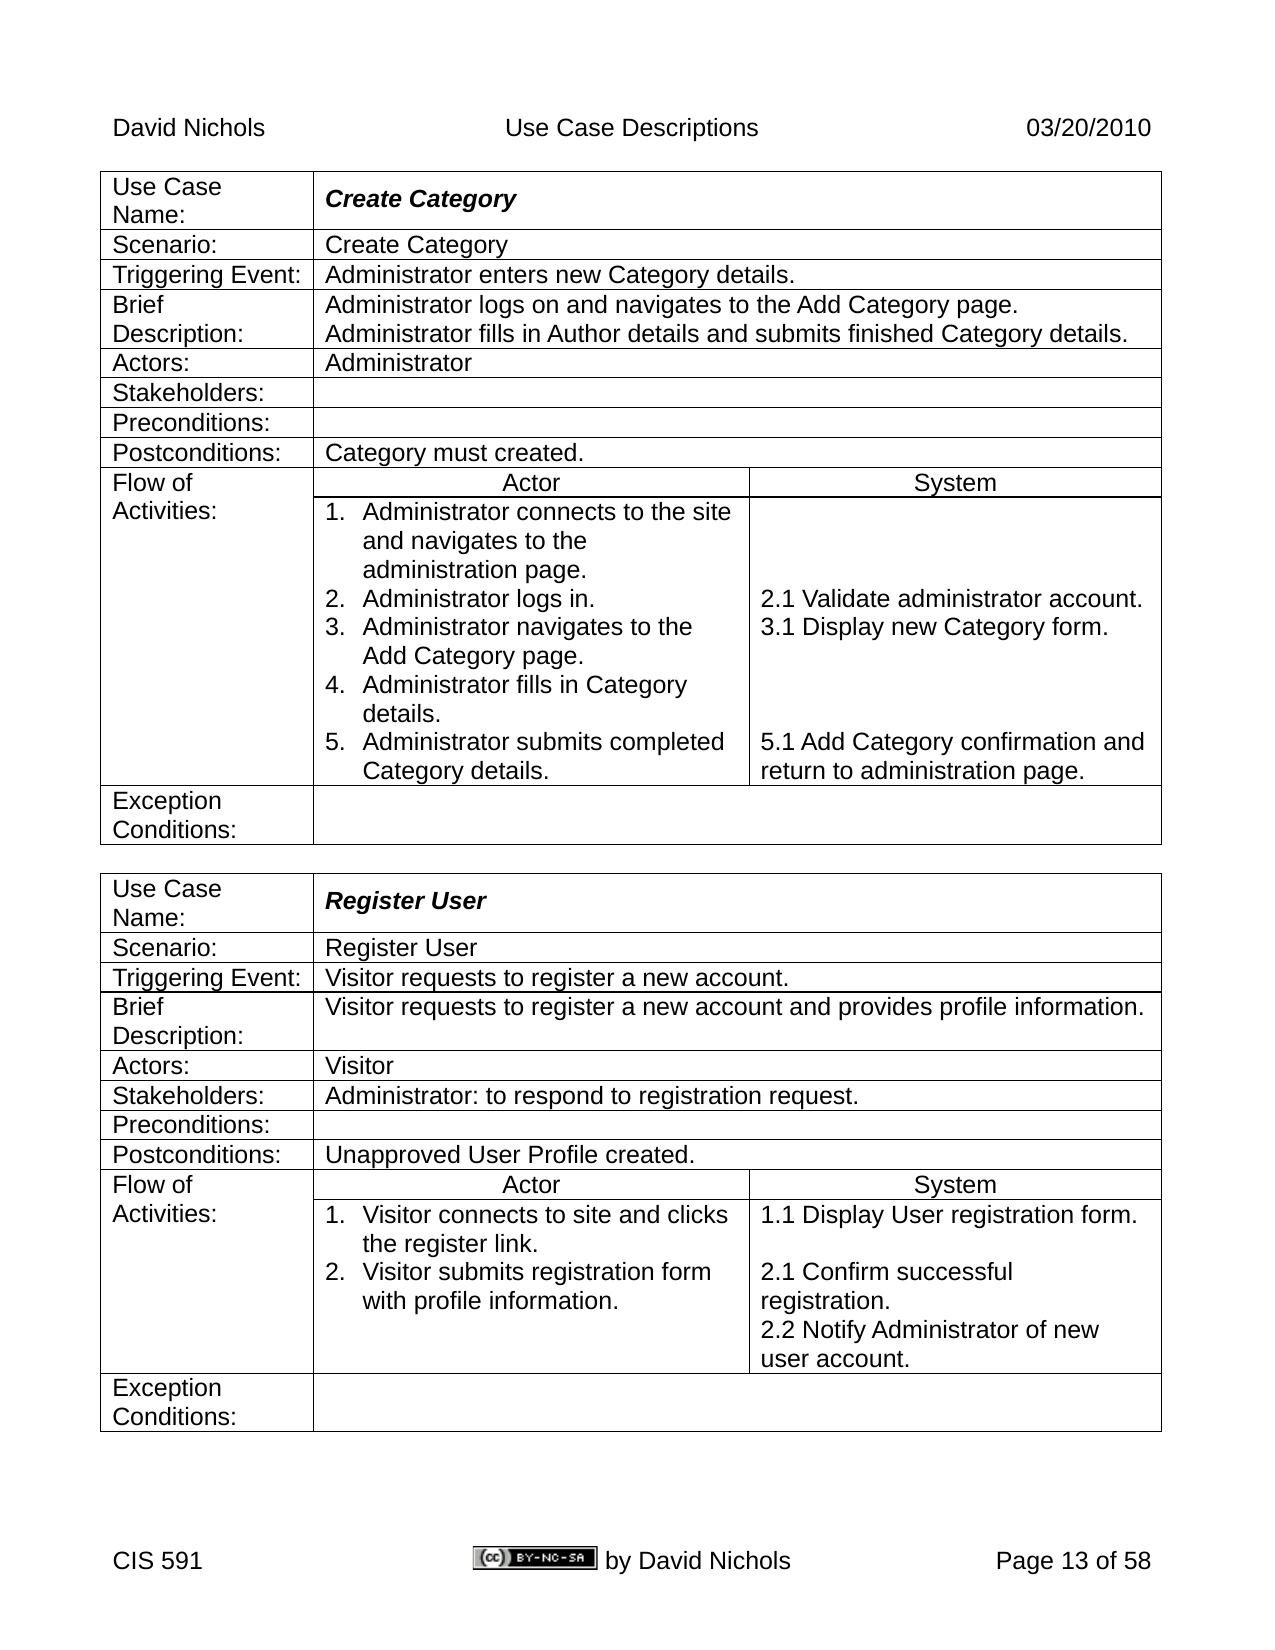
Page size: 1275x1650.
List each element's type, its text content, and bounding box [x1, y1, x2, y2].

table_cell Stakeholders: [101, 1081, 313, 1109]
table_cell Brief Description: [101, 290, 313, 347]
table_cell 1.1 Display User registration form. 2.1 Confirm successful registration. 2.2 Notify Administrator of new user account. [750, 1200, 1161, 1372]
table_cell Scenario: [101, 933, 313, 962]
table_cell Administrator connects to the site and navigates to the administration page. Administrator logs in. Administrator navigates to the Add Category page. Administrator fills in Category details. Administrator submits completed Category details. [314, 498, 749, 785]
table_cell Actor [314, 1170, 749, 1199]
table_cell Postconditions: [101, 1140, 313, 1169]
table_cell Triggering Event: [101, 260, 313, 289]
table_cell Exception Conditions: [101, 786, 313, 843]
table_cell Scenario: [101, 230, 313, 259]
table_cell Visitor [314, 1051, 1161, 1080]
table_cell Preconditions: [101, 408, 313, 437]
table_cell System [750, 468, 1161, 496]
table_header Use Case Name: [101, 874, 313, 932]
table_cell Create Category [314, 230, 1161, 259]
table_cell Brief Description: [101, 993, 313, 1050]
table_header Use Case Name: [101, 172, 313, 229]
table_cell Flow of Activities: [101, 468, 313, 785]
table_cell Administrator [314, 349, 1161, 377]
table_cell Postconditions: [101, 438, 313, 467]
table_cell Unapproved User Profile created. [314, 1140, 1161, 1169]
table_header Create Category [314, 172, 1161, 229]
table_cell Administrator: to respond to registration request. [314, 1081, 1161, 1109]
table_cell Register User [314, 933, 1161, 962]
table_cell Administrator logs on and navigates to the Add Category page. Administrator fills in Author details and submits finished Category details. [314, 290, 1161, 347]
picture [472, 1546, 598, 1570]
table_cell Actors: [101, 1051, 313, 1080]
table_cell System [750, 1170, 1161, 1199]
table_cell Stakeholders: [101, 378, 313, 407]
table_cell Actors: [101, 349, 313, 377]
table_cell [314, 408, 1161, 437]
table_cell Exception Conditions: [101, 1374, 313, 1431]
table_cell 2.1 Validate administrator account. 3.1 Display new Category form. 5.1 Add Category confirmation and return to administration page. [750, 498, 1161, 785]
table_cell Visitor requests to register a new account and provides profile information. [314, 993, 1161, 1050]
table_cell [314, 786, 1161, 843]
table_cell Preconditions: [101, 1111, 313, 1139]
table_cell [314, 1374, 1161, 1431]
table_cell Actor [314, 468, 749, 496]
table_cell Administrator enters new Category details. [314, 260, 1161, 289]
table_cell Visitor requests to register a new account. [314, 963, 1161, 991]
table_cell [314, 378, 1161, 407]
table_header Register User [314, 874, 1161, 932]
table_cell Triggering Event: [101, 963, 313, 991]
table_cell Visitor connects to site and clicks the register link. Visitor submits registration form with profile information. [314, 1200, 749, 1372]
table_cell Category must created. [314, 438, 1161, 467]
table_cell [314, 1111, 1161, 1139]
table_cell Flow of Activities: [101, 1170, 313, 1372]
